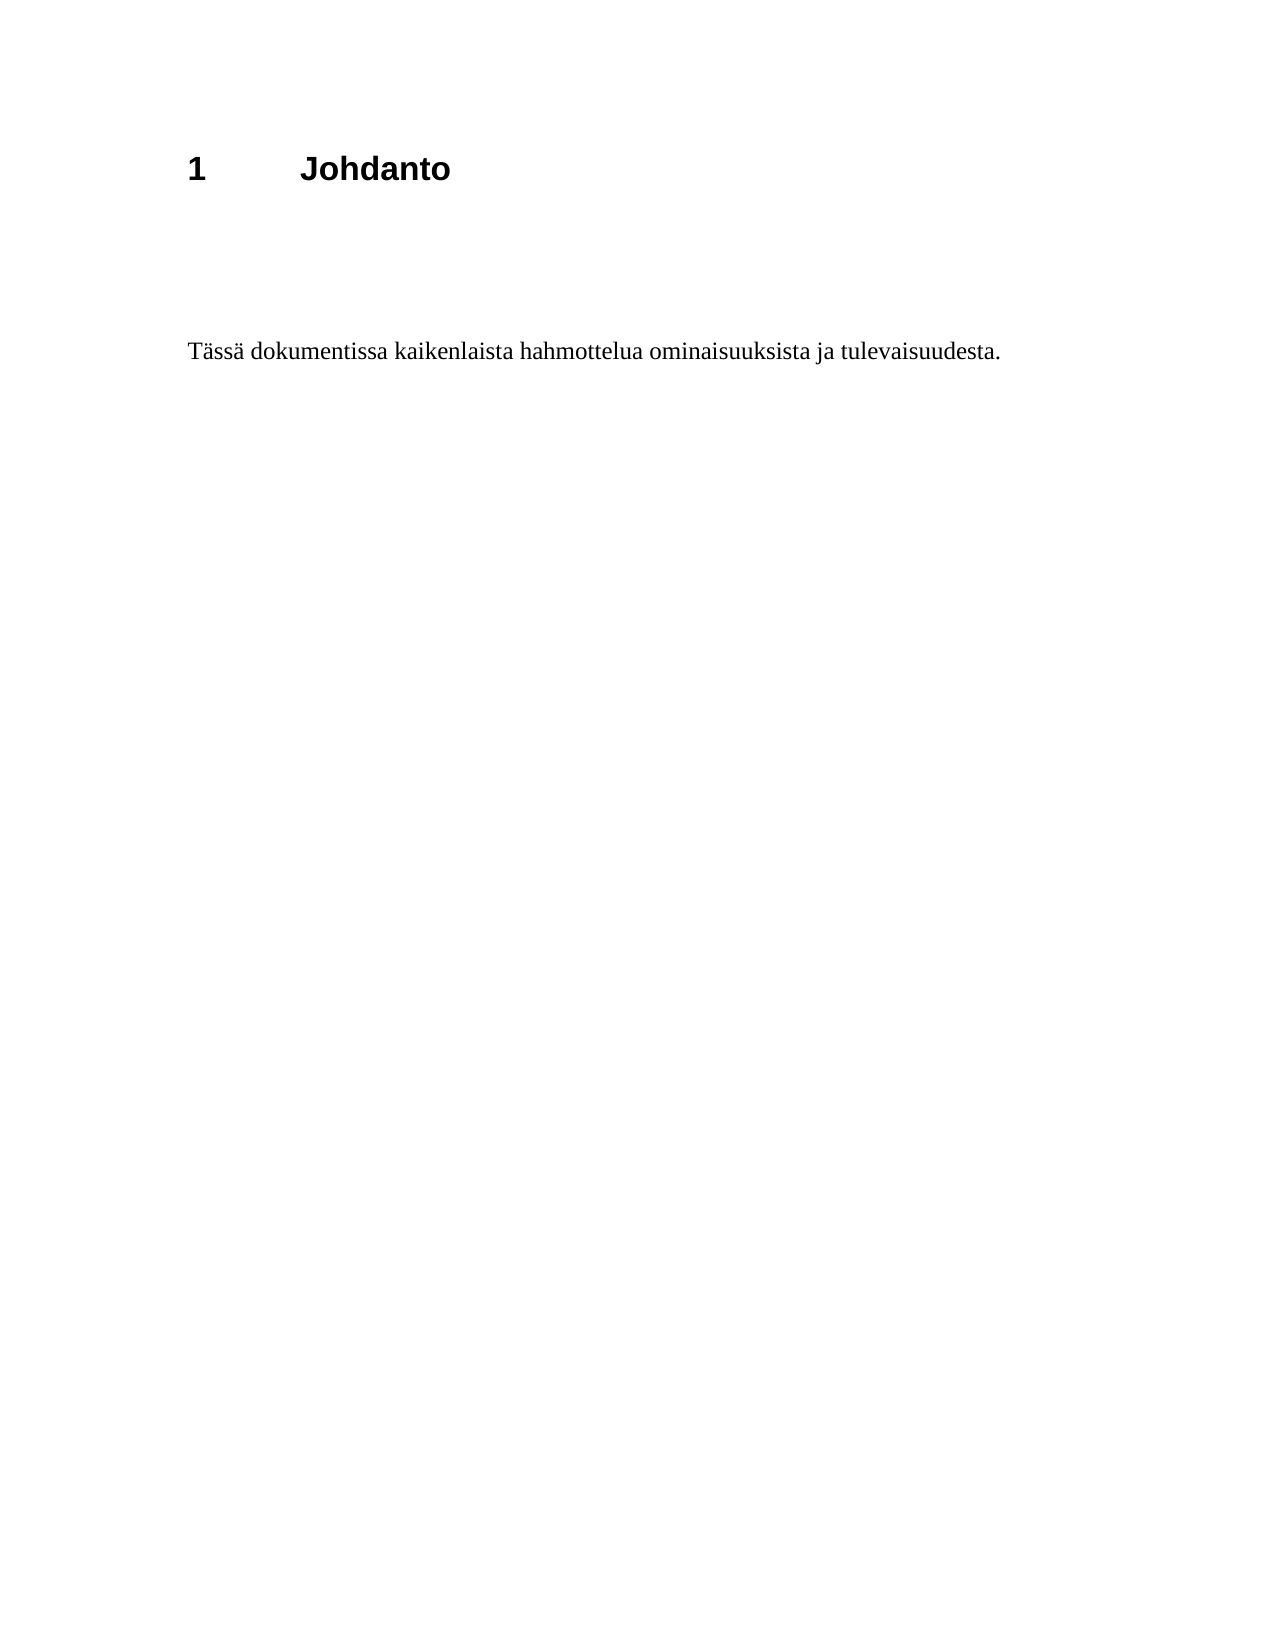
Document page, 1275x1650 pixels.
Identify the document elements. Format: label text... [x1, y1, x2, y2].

subtitle Johdanto [187, 150, 1087, 187]
text Tässä dokumentissa kaikenlaista hahmottelua ominaisuuksista ja tulevaisuudesta. [187, 337, 1087, 365]
